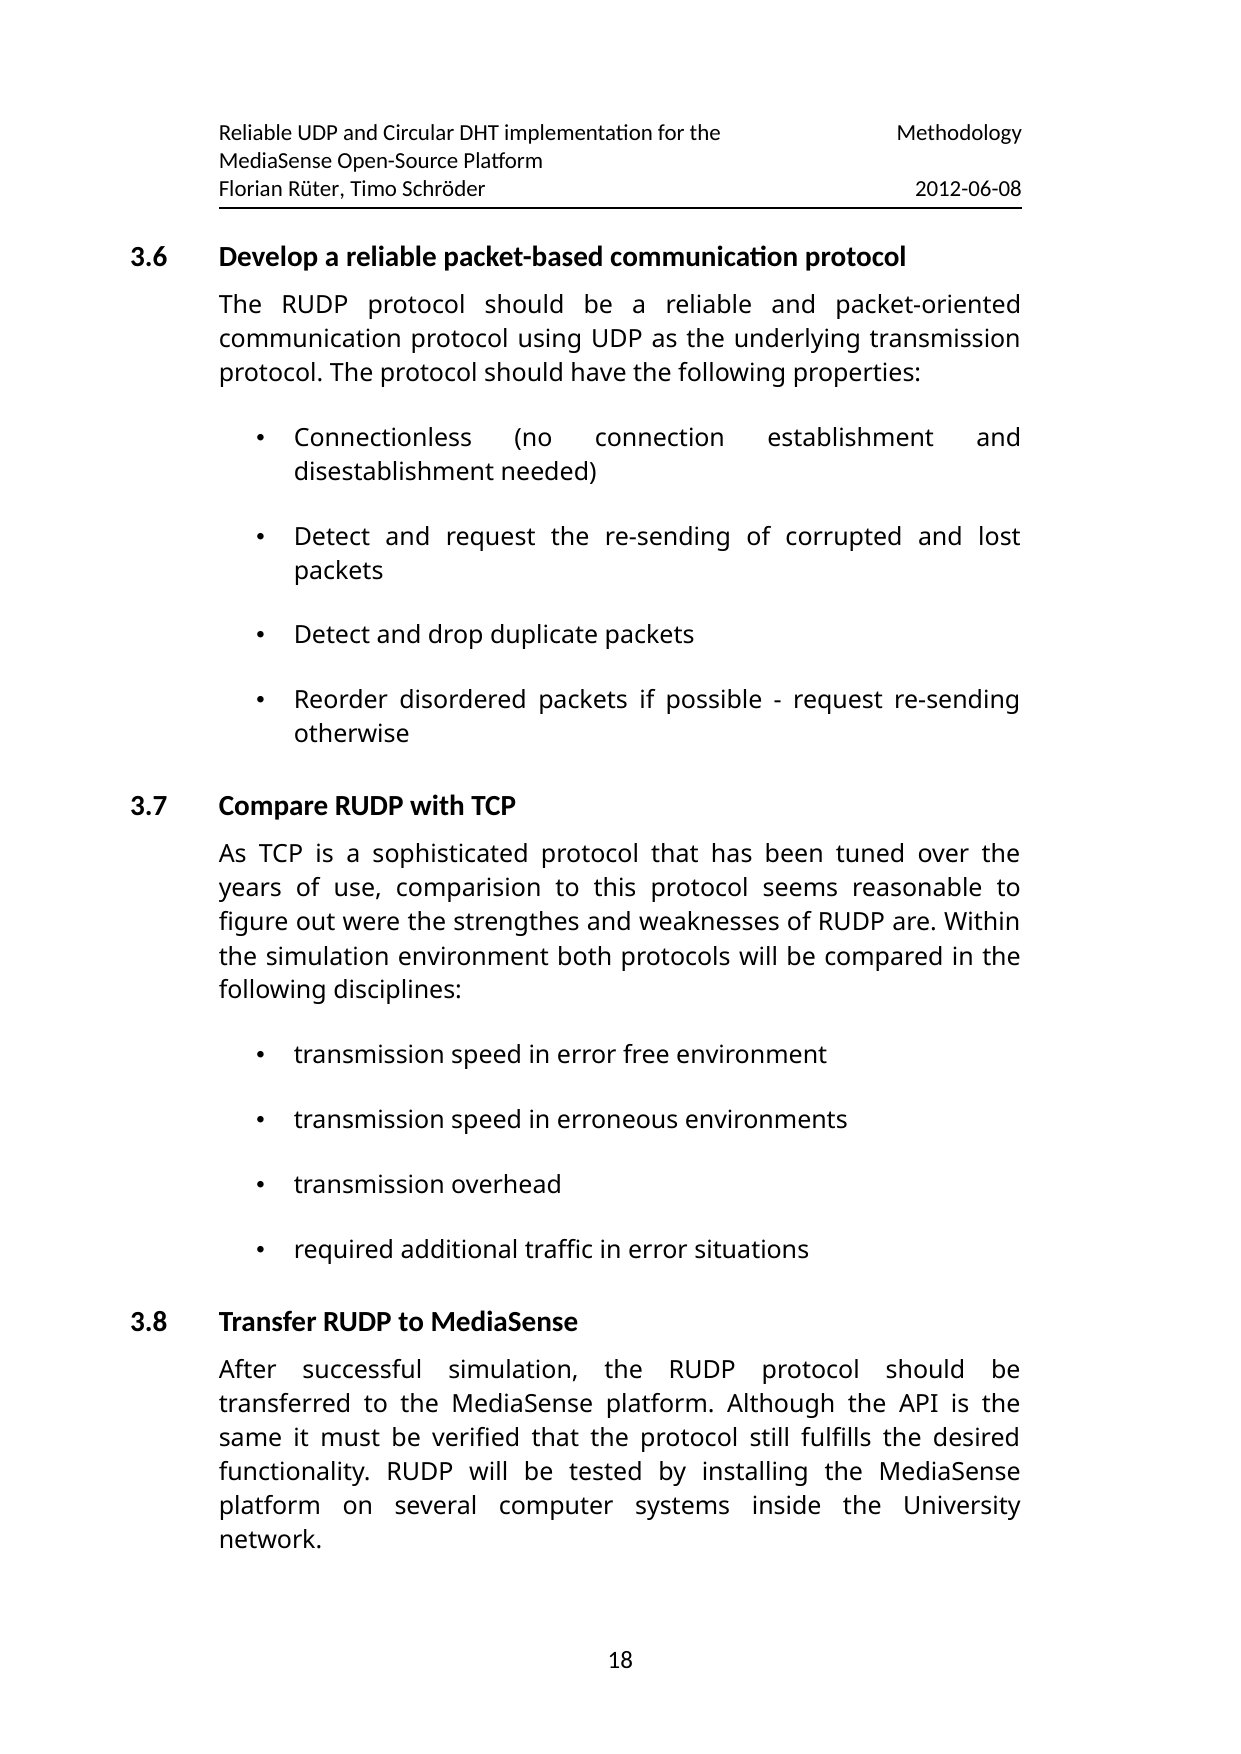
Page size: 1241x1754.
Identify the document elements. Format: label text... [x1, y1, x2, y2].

subtitle Compare RUDP with TCP [130, 787, 1022, 823]
list transmission overhead [256, 1167, 1022, 1201]
list Connectionless (no connection establishment and disestablishment needed) [256, 419, 1022, 488]
subtitle Transfer RUDP to MediaSense [130, 1303, 1022, 1338]
list transmission speed in erroneous environments [256, 1102, 1022, 1136]
list Detect and drop duplicate packets [256, 617, 1022, 651]
list required additional traffic in error situations [256, 1231, 1022, 1265]
text After successful simulation, the RUDP protocol should be transferred to the MediaSense platform. Although the API is the same it must be verified that the protocol still fulfills the desired functionality. RUDP will be tested by installing the MediaSense platform on several computer systems inside the University network. [218, 1351, 1022, 1556]
list Reorder disordered packets if possible - request re-sending otherwise [256, 682, 1022, 750]
text As TCP is a sophisticated protocol that has been tuned over the years of use, comparision to this protocol seems reasonable to figure out were the strengthes and weaknesses of RUDP are. Within the simulation environment both protocols will be compared in the following disciplines: [218, 836, 1022, 1006]
text The RUDP protocol should be a reliable and packet-oriented communication protocol using UDP as the underlying transmission protocol. The protocol should have the following properties: [218, 287, 1022, 389]
list Detect and request the re-sending of corrupted and lost packets [256, 518, 1022, 586]
list transmission speed in error free environment [256, 1037, 1022, 1071]
subtitle Develop a reliable packet-based communication protocol [130, 238, 1022, 273]
